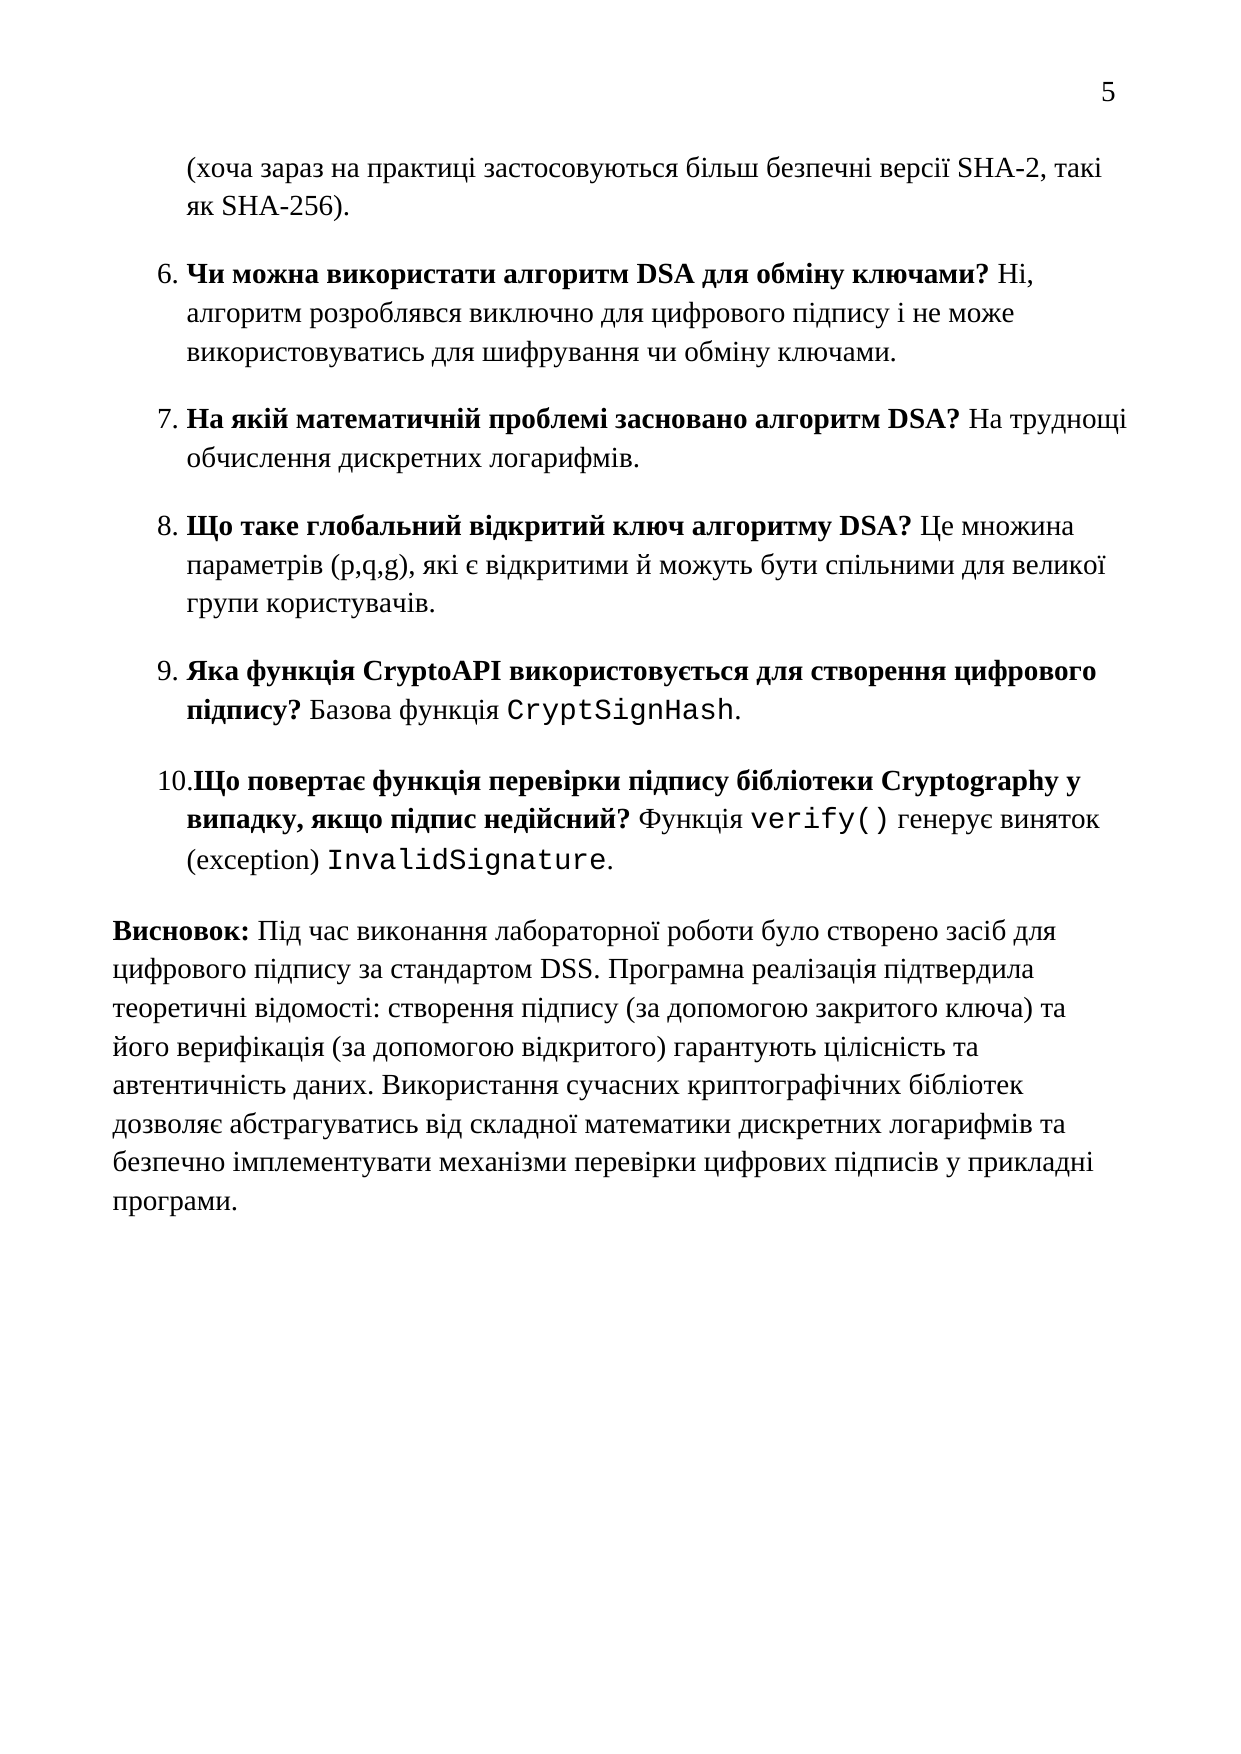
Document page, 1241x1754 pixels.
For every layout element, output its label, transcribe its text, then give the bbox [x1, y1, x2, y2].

list На якій математичній проблемі засновано алгоритм DSA? На труднощі обчислення дискретних логарифмів. [157, 402, 1128, 474]
text Висновок: Під час виконання лабораторної роботи було створено засіб для цифрового підпису за стандартом DSS. Програмна реалізація підтвердила теоретичні відомості: створення підпису (за допомогою закритого ключа) та його верифікація (за допомогою відкритого) гарантують цілісність та автентичність даних. Використання сучасних криптографічних бібліотек дозволяє абстрагуватись від складної математики дискретних логарифмів та безпечно імплементувати механізми перевірки цифрових підписів у прикладні програми. [112, 913, 1128, 1216]
list Що повертає функція перевірки підпису бібліотеки Cryptography у випадку, якщо підпис недійсний? Функція verify() генерує виняток (exception) InvalidSignature. [157, 763, 1128, 878]
list Чи можна використати алгоритм DSA для обміну ключами? Ні, алгоритм розроблявся виключно для цифрового підпису і не може використовуватись для шифрування чи обміну ключами. [157, 257, 1128, 367]
list Що таке глобальний відкритий ключ алгоритму DSA? Це множина параметрів (p,q,g), які є відкритими й можуть бути спільними для великої групи користувачів. [157, 508, 1128, 619]
list (хоча зараз на практиці застосовуються більш безпечні версії SHA-2, такі як SHA-256). [157, 150, 1128, 222]
list Яка функція CryptoAPI використовується для створення цифрового підпису? Базова функція CryptSignHash. [157, 653, 1128, 728]
